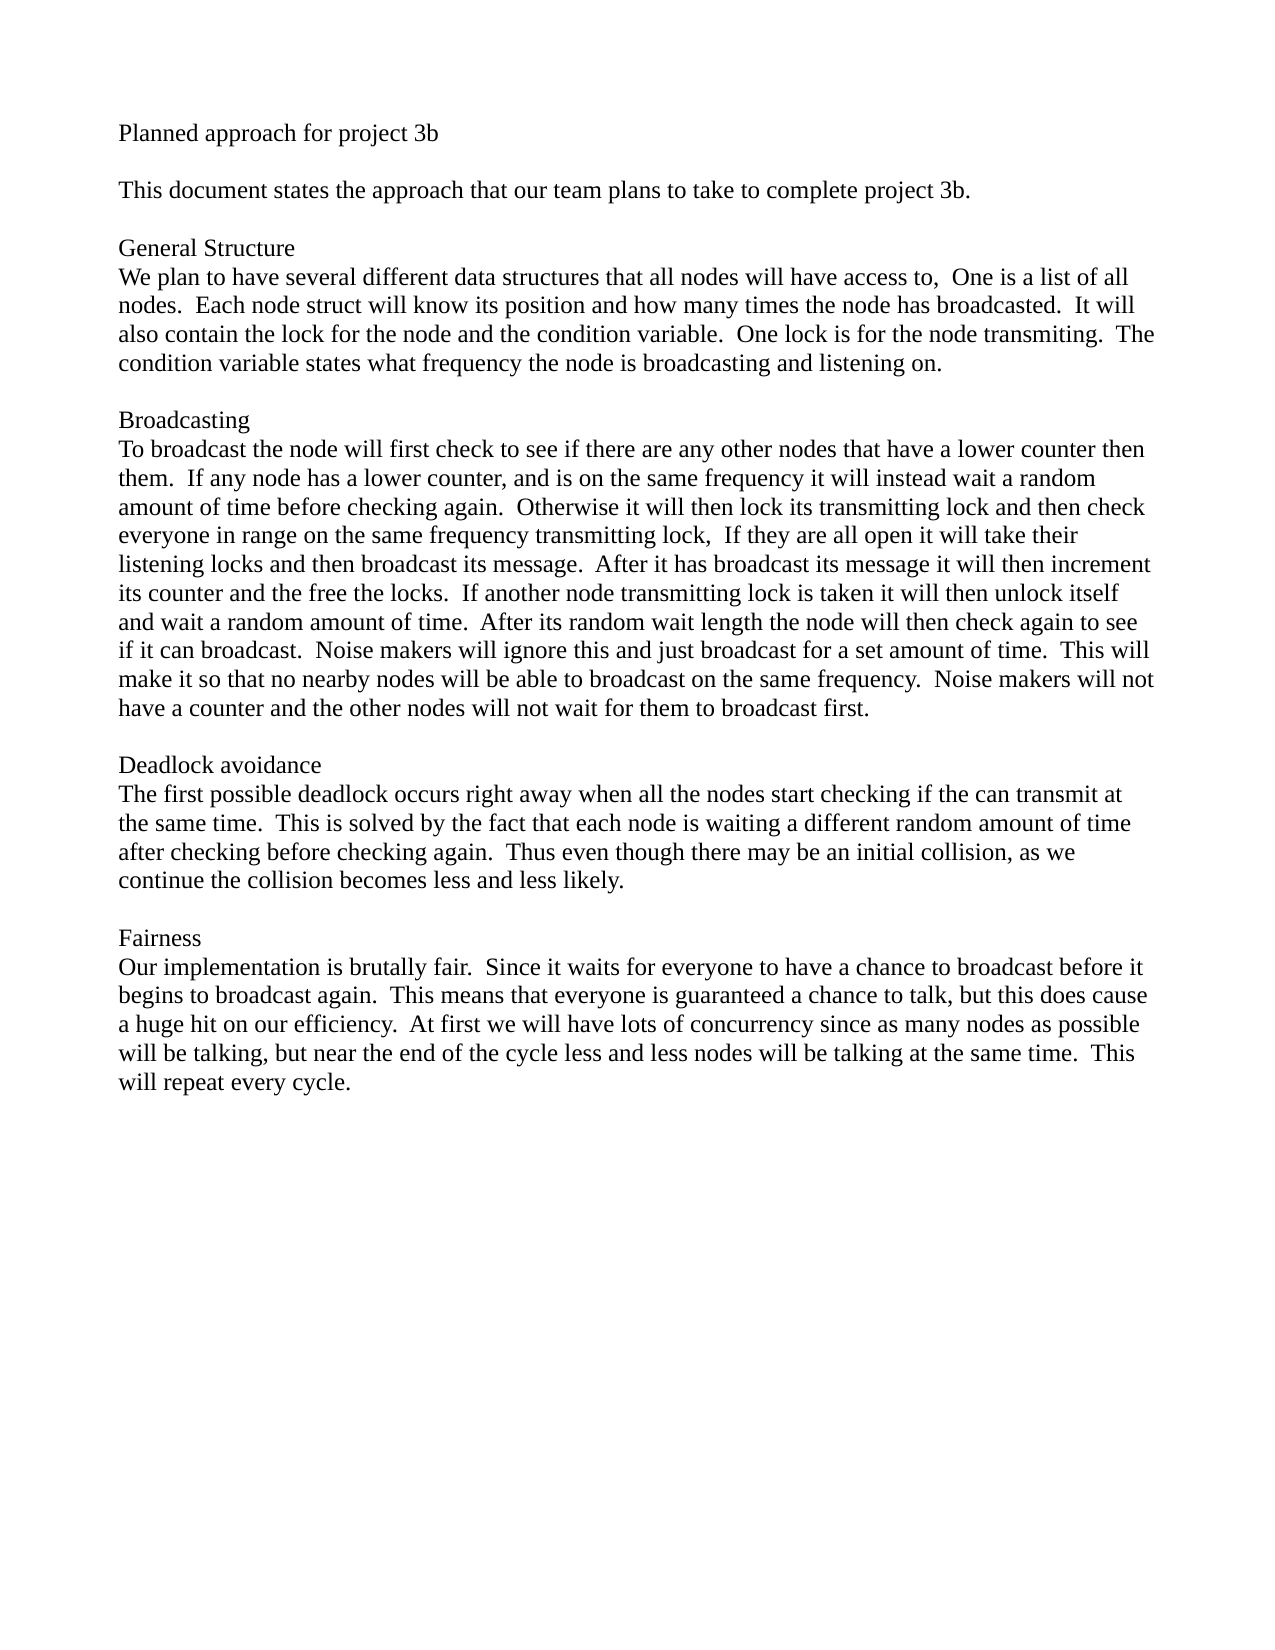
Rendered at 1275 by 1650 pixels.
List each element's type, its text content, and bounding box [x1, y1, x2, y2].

text Broadcasting To broadcast the node will first check to see if there are any other nodes that have a lower counter then them. If any node has a lower counter, and is on the same frequency it will instead wait a random amount of time before checking again. Otherwise it will then lock its transmitting lock and then check everyone in range on the same frequency transmitting lock, If they are all open it will take their listening locks and then broadcast its message. After it has broadcast its message it will then increment its counter and the free the locks. If another node transmitting lock is taken it will then unlock itself and wait a random amount of time. After its random wait length the node will then check again to see if it can broadcast. Noise makers will ignore this and just broadcast for a set amount of time. This will make it so that no nearby nodes will be able to broadcast on the same frequency. Noise makers will not have a counter and the other nodes will not wait for them to broadcast first. Deadlock avoidance The first possible deadlock occurs right away when all the nodes start checking if the can transmit at the same time. This is solved by the fact that each node is waiting a different random amount of time after checking before checking again. Thus even though there may be an initial collision, as we continue the collision becomes less and less likely. Fairness Our implementation is brutally fair. Since it waits for everyone to have a chance to broadcast before it begins to broadcast again. This means that everyone is guaranteed a chance to talk, but this does cause a huge hit on our efficiency. At first we will have lots of concurrency since as many nodes as possible will be talking, but near the end of the cycle less and less nodes will be talking at the same time. This will repeat every cycle. [118, 377, 1157, 1096]
text Planned approach for project 3b This document states the approach that our team plans to take to complete project 3b. [118, 118, 1157, 204]
text General Structure We plan to have several different data structures that all nodes will have access to, One is a list of all nodes. Each node struct will know its position and how many times the node has broadcasted. It will also contain the lock for the node and the condition variable. One lock is for the node transmiting. The condition variable states what frequency the node is broadcasting and listening on. [118, 233, 1157, 377]
